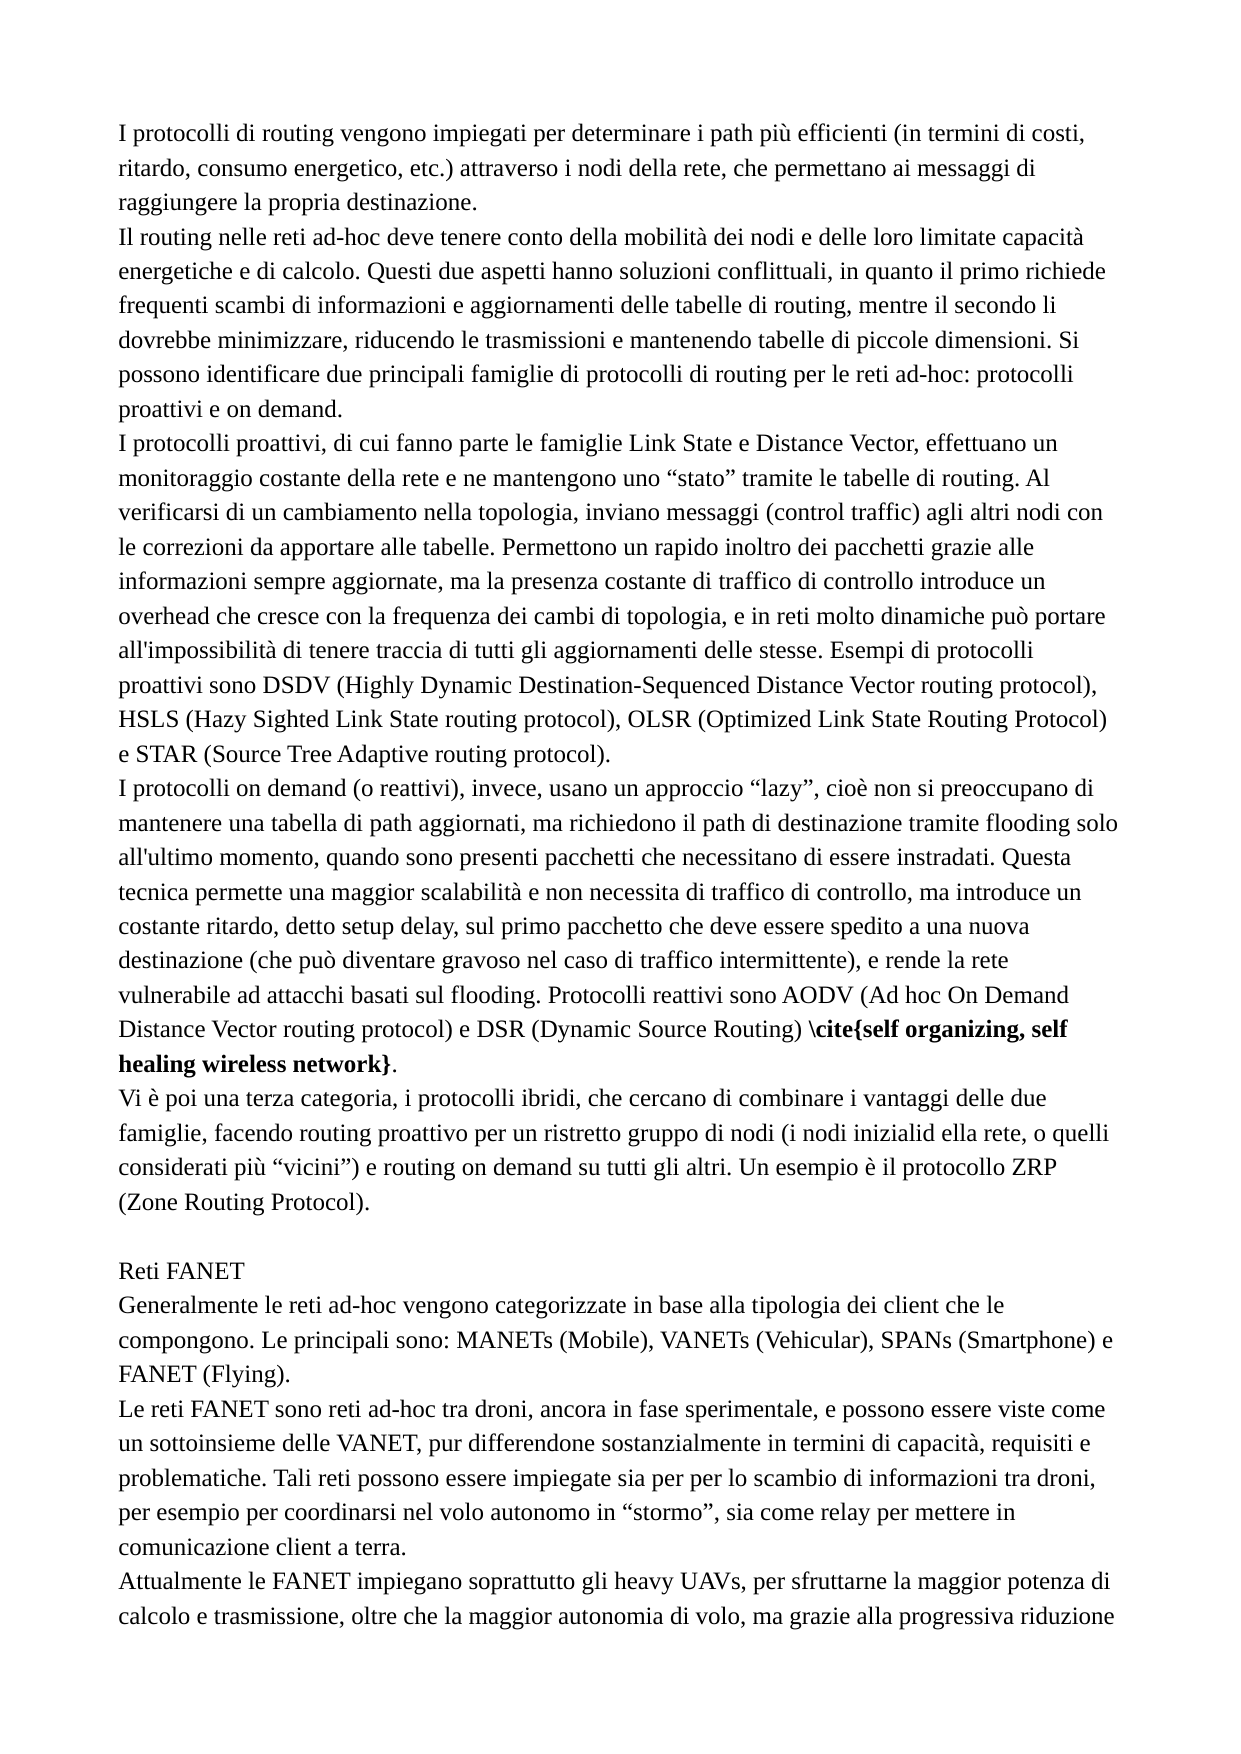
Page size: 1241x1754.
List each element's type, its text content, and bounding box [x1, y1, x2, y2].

text Reti FANET [118, 1256, 1122, 1285]
text Le reti FANET sono reti ad-hoc tra droni, ancora in fase sperimentale, e possono essere viste come un sottoinsieme delle VANET, pur differendone sostanzialmente in termini di capacità, requisiti e problematiche. Tali reti possono essere impiegate sia per per lo scambio di informazioni tra droni, per esempio per coordinarsi nel volo autonomo in “stormo”, sia come relay per mettere in comunicazione client a terra. [118, 1394, 1122, 1561]
text Generalmente le reti ad-hoc vengono categorizzate in base alla tipologia dei client che le compongono. Le principali sono: MANETs (Mobile), VANETs (Vehicular), SPANs (Smartphone) e FANET (Flying). [118, 1290, 1122, 1388]
text Il routing nelle reti ad-hoc deve tenere conto della mobilità dei nodi e delle loro limitate capacità energetiche e di calcolo. Questi due aspetti hanno soluzioni conflittuali, in quanto il primo richiede frequenti scambi di informazioni e aggiornamenti delle tabelle di routing, mentre il secondo li dovrebbe minimizzare, riducendo le trasmissioni e mantenendo tabelle di piccole dimensioni. Si possono identificare due principali famiglie di protocolli di routing per le reti ad-hoc: protocolli proattivi e on demand. [118, 222, 1122, 423]
text I protocolli on demand (o reattivi), invece, usano un approccio “lazy”, cioè non si preoccupano di mantenere una tabella di path aggiornati, ma richiedono il path di destinazione tramite flooding solo all'ultimo momento, quando sono presenti pacchetti che necessitano di essere instradati. Questa tecnica permette una maggior scalabilità e non necessita di traffico di controllo, ma introduce un costante ritardo, detto setup delay, sul primo pacchetto che deve essere spedito a una nuova destinazione (che può diventare gravoso nel caso di traffico intermittente), e rende la rete vulnerabile ad attacchi basati sul flooding. Protocolli reattivi sono AODV (Ad hoc On Demand Distance Vector routing protocol) e DSR (Dynamic Source Routing) \cite{self organizing, self healing wireless network}. [118, 773, 1122, 1078]
text I protocolli proattivi, di cui fanno parte le famiglie Link State e Distance Vector, effettuano un monitoraggio costante della rete e ne mantengono uno “stato” tramite le tabelle di routing. Al verificarsi di un cambiamento nella topologia, inviano messaggi (control traffic) agli altri nodi con le correzioni da apportare alle tabelle. Permettono un rapido inoltro dei pacchetti grazie alle informazioni sempre aggiornate, ma la presenza costante di traffico di controllo introduce un overhead che cresce con la frequenza dei cambi di topologia, e in reti molto dinamiche può portare all'impossibilità di tenere traccia di tutti gli aggiornamenti delle stesse. Esempi di protocolli proattivi sono DSDV (Highly Dynamic Destination-Sequenced Distance Vector routing protocol), HSLS (Hazy Sighted Link State routing protocol), OLSR (Optimized Link State Routing Protocol) e STAR (Source Tree Adaptive routing protocol). [118, 428, 1122, 767]
text Vi è poi una terza categoria, i protocolli ibridi, che cercano di combinare i vantaggi delle due famiglie, facendo routing proattivo per un ristretto gruppo di nodi (i nodi inizialid ella rete, o quelli considerati più “vicini”) e routing on demand su tutti gli altri. Un esempio è il protocollo ZRP (Zone Routing Protocol). [118, 1083, 1122, 1216]
text Attualmente le FANET impiegano soprattutto gli heavy UAVs, per sfruttarne la maggior potenza di calcolo e trasmissione, oltre che la maggior autonomia di volo, ma grazie alla progressiva riduzione [118, 1566, 1122, 1629]
text I protocolli di routing vengono impiegati per determinare i path più efficienti (in termini di costi, ritardo, consumo energetico, etc.) attraverso i nodi della rete, che permettano ai messaggi di raggiungere la propria destinazione. [118, 118, 1122, 216]
